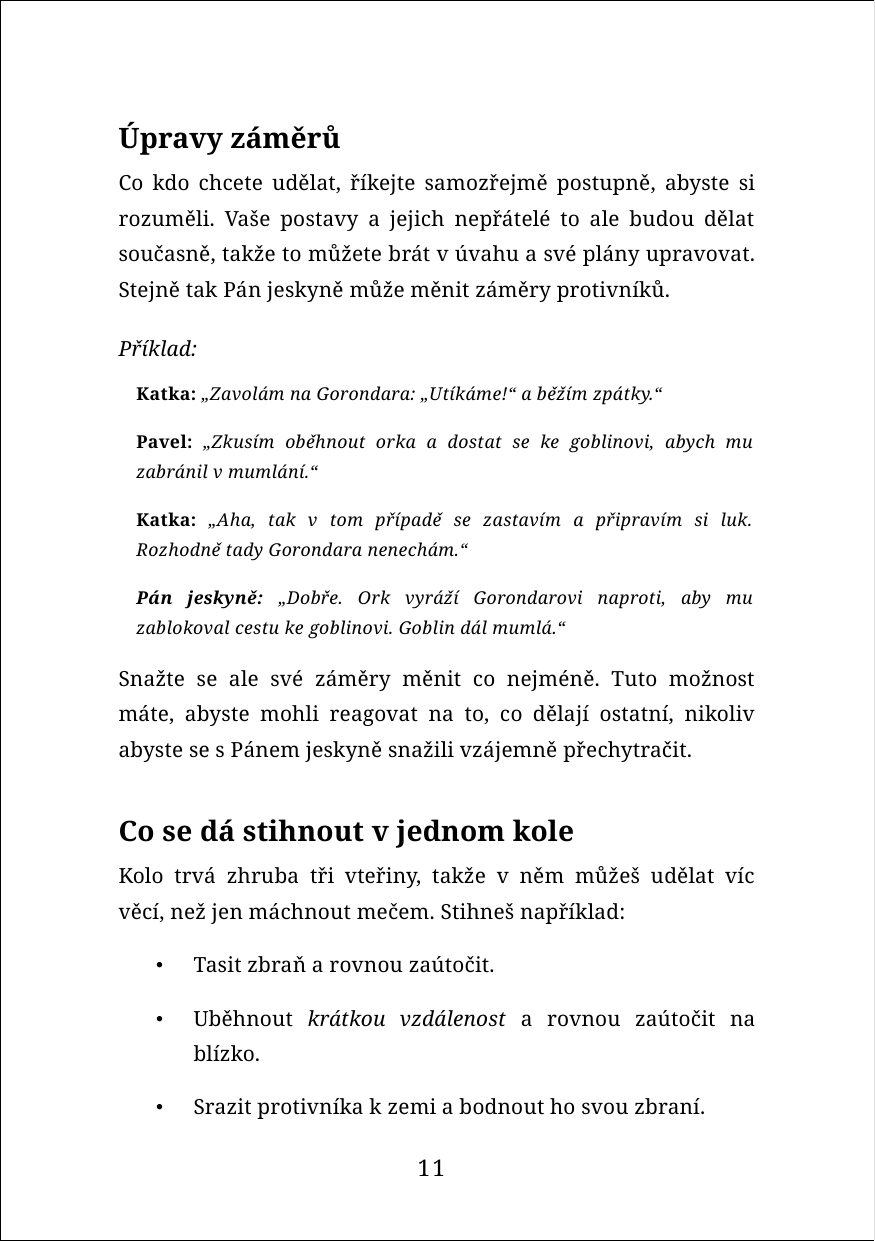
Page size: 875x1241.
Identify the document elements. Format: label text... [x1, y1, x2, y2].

text Pavel: „Zkusím oběhnout orka a dostat se ke goblinovi, abych mu zabránil v mumlání.“ [136, 429, 756, 484]
text Pán jeskyně: „Dobře. Ork vyráží Gorondarovi naproti, aby mu zablokoval cestu ke goblinovi. Goblin dál mumlá.“ [136, 586, 756, 640]
text Co kdo chcete udělat, říkejte samozřejmě postupně, abyste si rozuměli. Vaše postavy a jejich nepřátelé to ale budou dělat současně, takže to můžete brát v úvahu a své plány upravovat. Stejně tak Pán jeskyně může měnit záměry protivníků. [118, 168, 756, 303]
text Snažte se ale své záměry měnit co nejméně. Tuto možnost máte, abyste mohli reagovat na to, co dělají ostatní, nikoliv abyste se s Pánem jeskyně snažili vzájemně přechytračit. [118, 664, 756, 763]
list Srazit protivníka k zemi a bodnout ho svou zbraní. [156, 1092, 756, 1121]
subtitle Úpravy záměrů [118, 118, 756, 157]
text Katka: „Aha, tak v tom případě se zastavím a připravím si luk. Rozhodně tady Gorondara nenechám.“ [136, 507, 756, 562]
list Tasit zbraň a rovnou zaútočit. [156, 950, 756, 979]
text Kolo trvá zhruba tři vteřiny, takže v něm můžeš udělat víc věcí, než jen máchnout mečem. Stihneš například: [118, 862, 756, 926]
subtitle Co se dá stihnout v jednom kole [118, 812, 756, 850]
list Uběhnout krátkou vzdálenost a rovnou zaútočit na blízko. [156, 1004, 756, 1068]
text Příklad: [118, 334, 756, 362]
text Katka: „Zavolám na Gorondara: „Utíkáme!“ a běžím zpátky.“ [136, 381, 756, 406]
